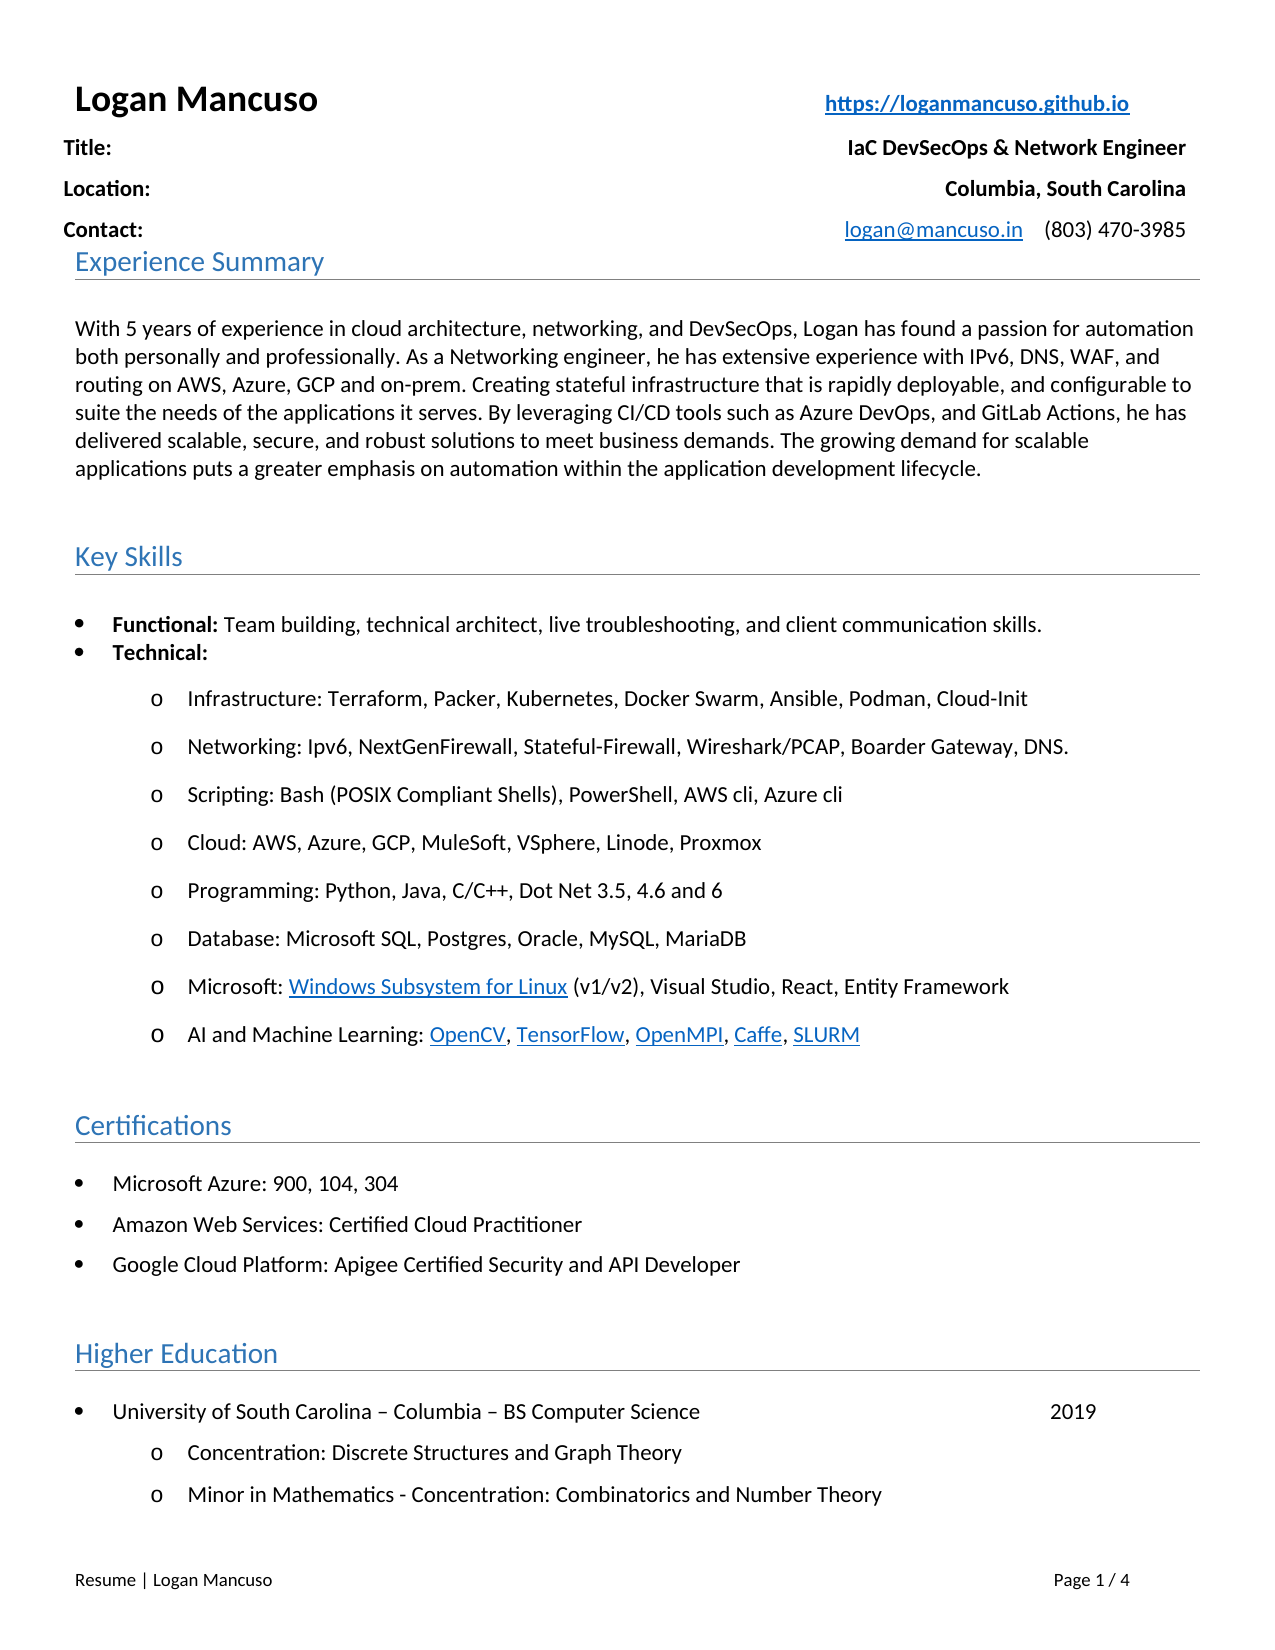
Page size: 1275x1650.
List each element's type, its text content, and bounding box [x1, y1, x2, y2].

subtitle Key Skills [75, 538, 1200, 574]
table_header IaC DevSecOps & Network Engineer [204, 121, 1197, 162]
text Logan Mancuso https://loganmancuso.github.io [75, 75, 1200, 121]
subtitle Experience Summary [75, 243, 1200, 279]
list University of South Carolina – Columbia – BS Computer Science 2019 [75, 1397, 1200, 1426]
list AI and Machine Learning: OpenCV, TensorFlow, OpenMPI, Caffe, SLURM [150, 1021, 1200, 1050]
list Google Cloud Platform: Apigee Certified Security and API Developer [75, 1250, 1200, 1278]
list Programming: Python, Java, C/C++, Dot Net 3.5, 4.6 and 6 [150, 876, 1200, 905]
list Cloud: AWS, Azure, GCP, MuleSoft, VSphere, Linode, Proxmox [150, 828, 1200, 857]
list Infrastructure: Terraform, Packer, Kubernetes, Docker Swarm, Ansible, Podman, Cloud-Init [150, 684, 1200, 714]
list Database: Microsoft SQL, Postgres, Oracle, MySQL, MariaDB [150, 924, 1200, 953]
table_cell logan@mancuso.in (803) 470-3985 [204, 203, 1197, 243]
list Scripting: Bash (POSIX Compliant Shells), PowerShell, AWS cli, Azure cli [150, 780, 1200, 809]
list Networking: Ipv6, NextGenFirewall, Stateful-Firewall, Wireshark/PCAP, Boarder Gateway, DNS. [150, 732, 1200, 762]
list Minor in Mathematics - Concentration: Combinatorics and Number Theory [150, 1480, 1200, 1509]
subtitle Higher Education [75, 1335, 1200, 1370]
table_cell Location: [52, 162, 203, 202]
list Concentration: Discrete Structures and Graph Theory [150, 1438, 1200, 1467]
table_cell Columbia, South Carolina [204, 162, 1197, 202]
list Amazon Web Services: Certified Cloud Practitioner [75, 1210, 1200, 1238]
list Microsoft Azure: 900, 104, 304 [75, 1169, 1200, 1197]
text With 5 years of experience in cloud architecture, networking, and DevSecOps, Logan has found a passion for automation both personally and professionally. As a Networking engineer, he has extensive experience with IPv6, DNS, WAF, and routing on AWS, Azure, GCP and on-prem. Creating stateful infrastructure that is rapidly deployable, and configurable to suite the needs of the applications it serves. By leveraging CI/CD tools such as Azure DevOps, and GitLab Actions, he has delivered scalable, secure, and robust solutions to meet business demands. The growing demand for scalable applications puts a greater emphasis on automation within the application development lifecycle. [75, 314, 1200, 482]
list Technical: [75, 638, 1200, 666]
table_cell Contact: [52, 203, 203, 243]
list Microsoft: Windows Subsystem for Linux (v1/v2), Visual Studio, React, Entity Framework [150, 972, 1200, 1002]
list Functional: Team building, technical architect, live troubleshooting, and client communication skills. [75, 610, 1200, 638]
table_header Title: [52, 121, 203, 162]
subtitle Certifications [75, 1107, 1200, 1142]
